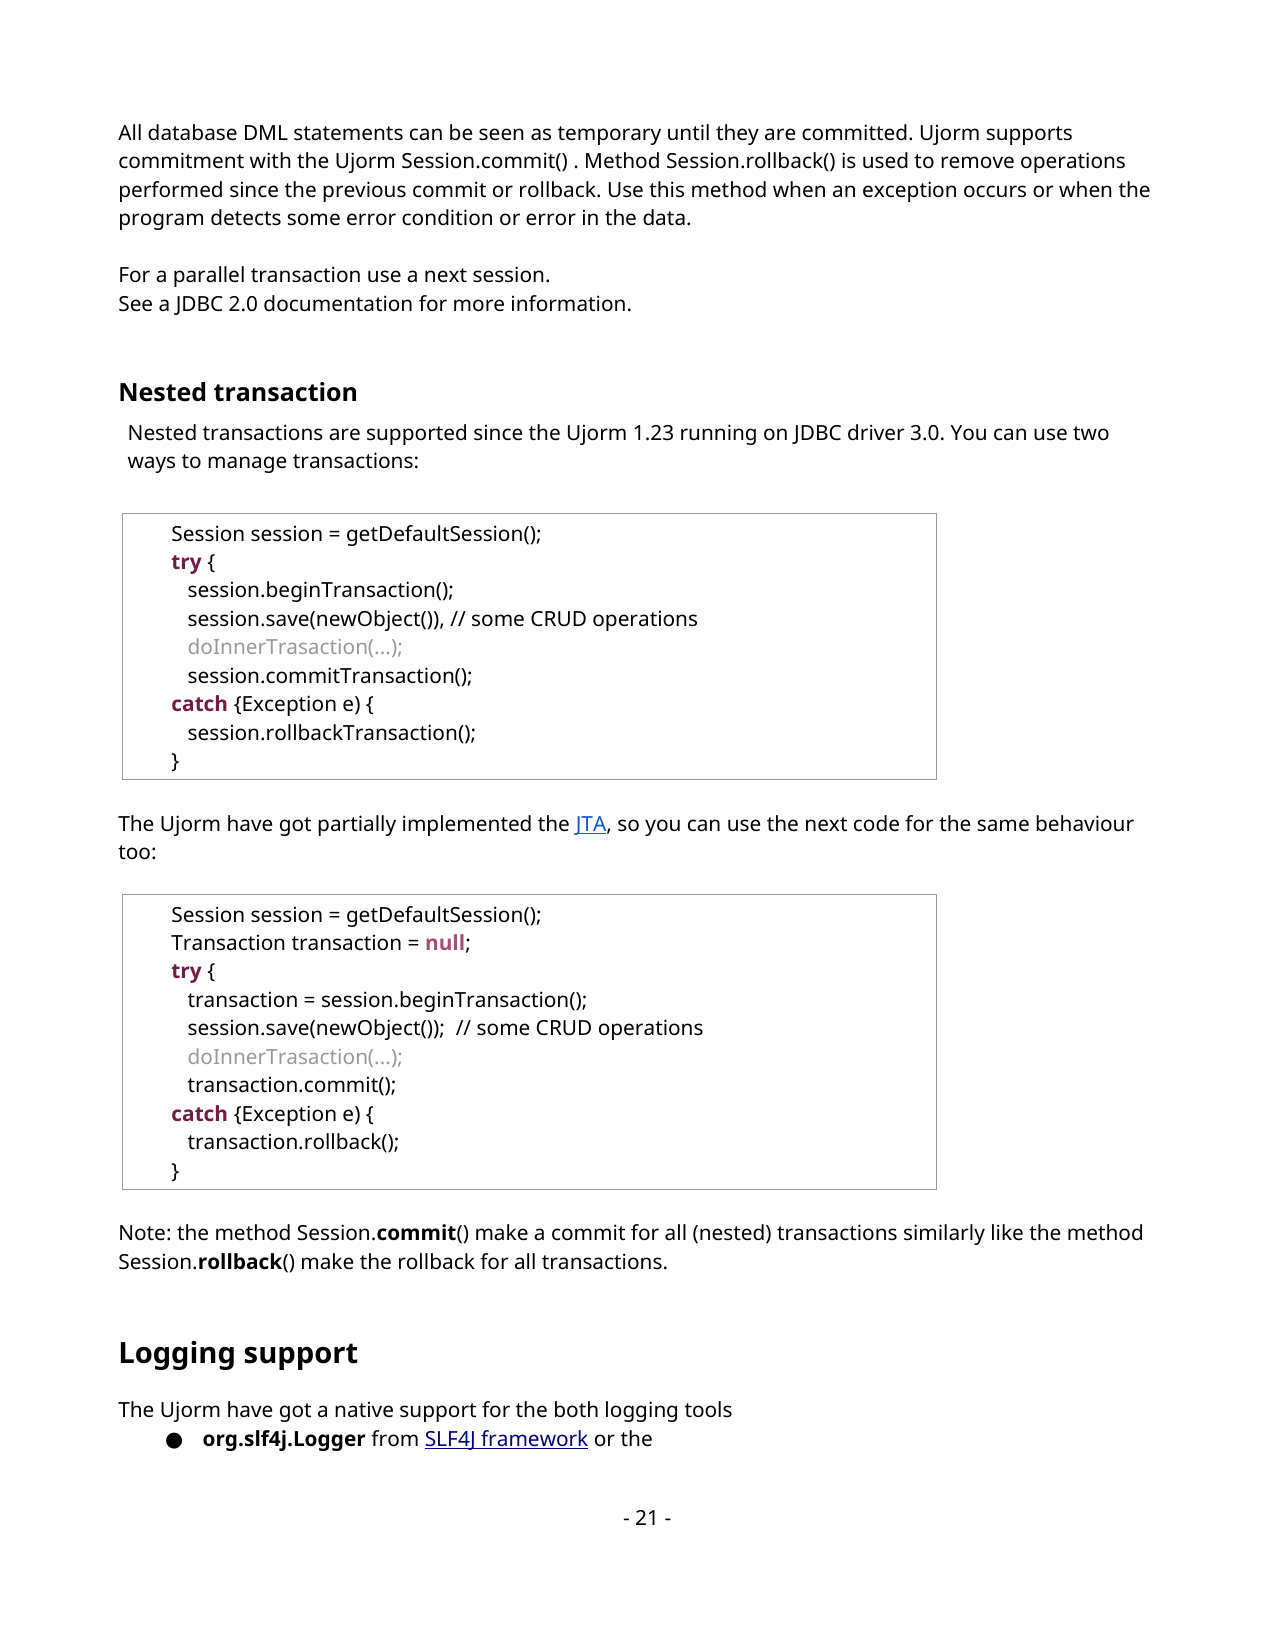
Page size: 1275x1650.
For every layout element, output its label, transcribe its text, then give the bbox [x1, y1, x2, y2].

table_header Session session = getDefaultSession(); try { session.beginTransaction(); session.save(newObject()), // some CRUD operations doInnerTrasaction(...); session.commitTransaction(); catch {Exception e) { session.rollbackTransaction(); } [123, 514, 936, 779]
text Note: the method Session.commit() make a commit for all (nested) transactions similarly like the method Session.rollback() make the rollback for all transactions. [118, 1218, 1157, 1275]
subtitle Logging support [118, 1332, 1157, 1372]
text For a parallel transaction use a next session. [118, 260, 1157, 289]
table_header Session session = getDefaultSession(); Transaction transaction = null; try { transaction = session.beginTransaction(); session.save(newObject()); // some CRUD operations doInnerTrasaction(...); transaction.commit(); catch {Exception e) { transaction.rollback(); } [123, 895, 936, 1189]
subtitle Nested transaction [118, 375, 1157, 409]
text The Ujorm have got partially implemented the JTA, so you can use the next code for the same behaviour too: [118, 809, 1157, 866]
text The Ujorm have got a native support for the both logging tools [118, 1395, 1157, 1424]
text See a JDBC 2.0 documentation for more information. [118, 289, 1157, 317]
text All database DML statements can be seen as temporary until they are committed. Ujorm supports commitment with the Ujorm Session.commit() . Method Session.rollback() is used to remove operations performed since the previous commit or rollback. Use this method when an exception occurs or when the program detects some error condition or error in the data. [118, 118, 1157, 232]
text Nested transactions are supported since the Ujorm 1.23 running on JDBC driver 3.0. You can use two ways to manage transactions: [127, 418, 1147, 475]
list org.slf4j.Logger from SLF4J framework or the [165, 1424, 1147, 1452]
